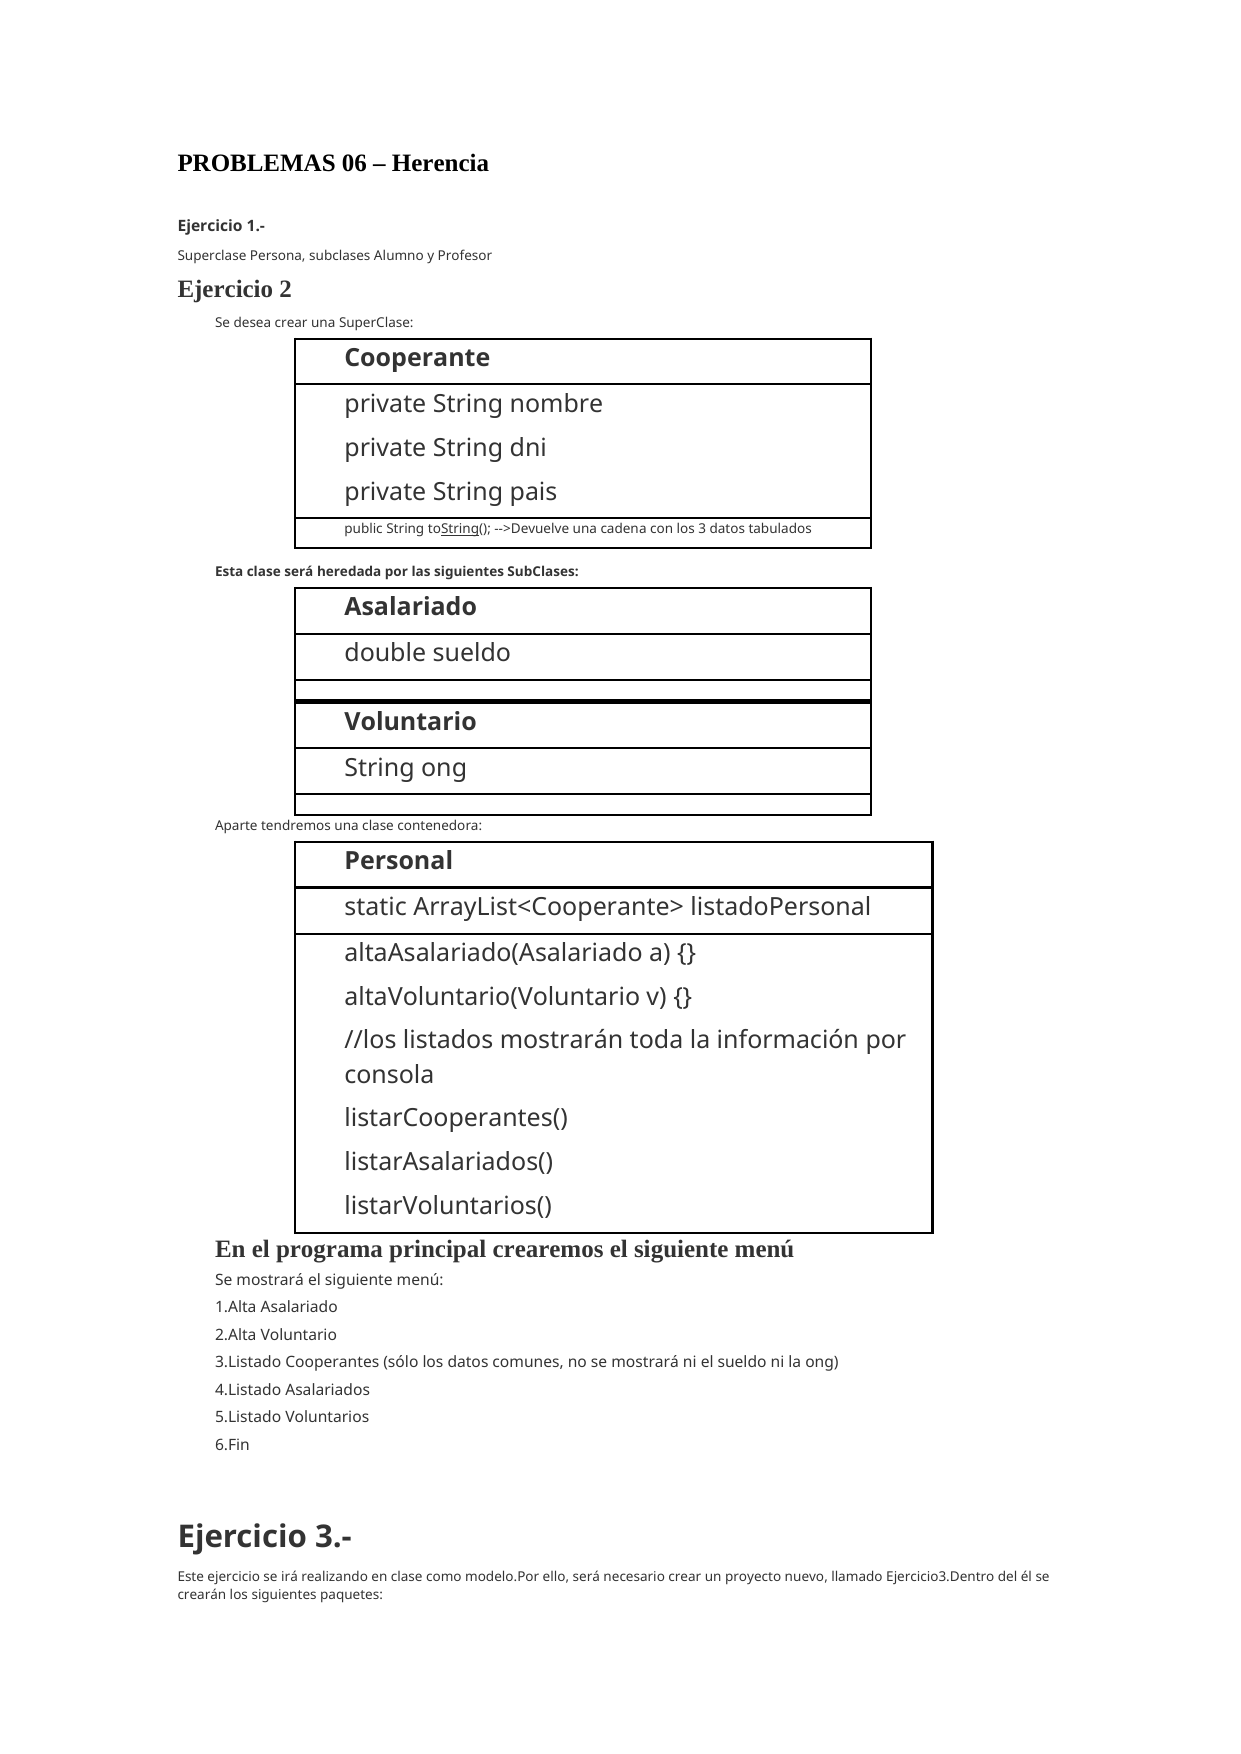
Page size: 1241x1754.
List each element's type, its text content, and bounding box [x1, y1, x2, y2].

table_cell String ong [296, 749, 870, 793]
table_cell [296, 795, 870, 814]
text Superclase Persona, subclases Alumno y Profesor [177, 246, 1063, 264]
text Esta clase será heredada por las siguientes SubClases: [215, 556, 1063, 581]
text 6.Fin [215, 1434, 1063, 1455]
table_cell altaAsalariado(Asalariado a) {} altaVoluntario(Voluntario v) {} //los listados mostrarán toda la información por consola listarCooperantes() listarAsalariados() listarVoluntarios() [296, 935, 931, 1232]
table_cell private String nombre private String dni private String pais [296, 385, 870, 517]
table_header Voluntario [296, 704, 870, 747]
text Aparte tendremos una clase contenedora: [215, 816, 1063, 834]
subtitle Ejercicio 2 [177, 274, 1063, 303]
text En el programa principal crearemos el siguiente menú [215, 1234, 1063, 1262]
text PROBLEMAS 06 – Herencia [177, 148, 1063, 176]
table_header Cooperante [296, 340, 870, 383]
table_cell [296, 681, 870, 699]
table_cell double sueldo [296, 635, 870, 679]
text 1.Alta Asalariado [215, 1296, 1063, 1317]
table_header Asalariado [296, 589, 870, 633]
text 2.Alta Voluntario [215, 1324, 1063, 1345]
text Este ejercicio se irá realizando en clase como modelo.Por ello, será necesario crear un proyecto nuevo, llamado Ejercicio3.Dentro del él se crearán los siguientes paquetes: [177, 1567, 1063, 1603]
table_header Personal [296, 843, 931, 886]
table_cell public String toString(); -->Devuelve una cadena con los 3 datos tabulados [296, 519, 870, 547]
text 4.Listado Asalariados [215, 1379, 1063, 1400]
subtitle Ejercicio 3.- [177, 1514, 1063, 1557]
text Se desea crear una SuperClase: [215, 313, 1063, 331]
text 5.Listado Voluntarios [215, 1406, 1063, 1427]
subtitle Ejercicio 1.- [177, 215, 1063, 236]
text Se mostrará el siguiente menú: [215, 1269, 1063, 1290]
text 3.Listado Cooperantes (sólo los datos comunes, no se mostrará ni el sueldo ni la ong) [215, 1351, 1063, 1372]
table_cell static ArrayList<Cooperante> listadoPersonal [296, 889, 931, 932]
